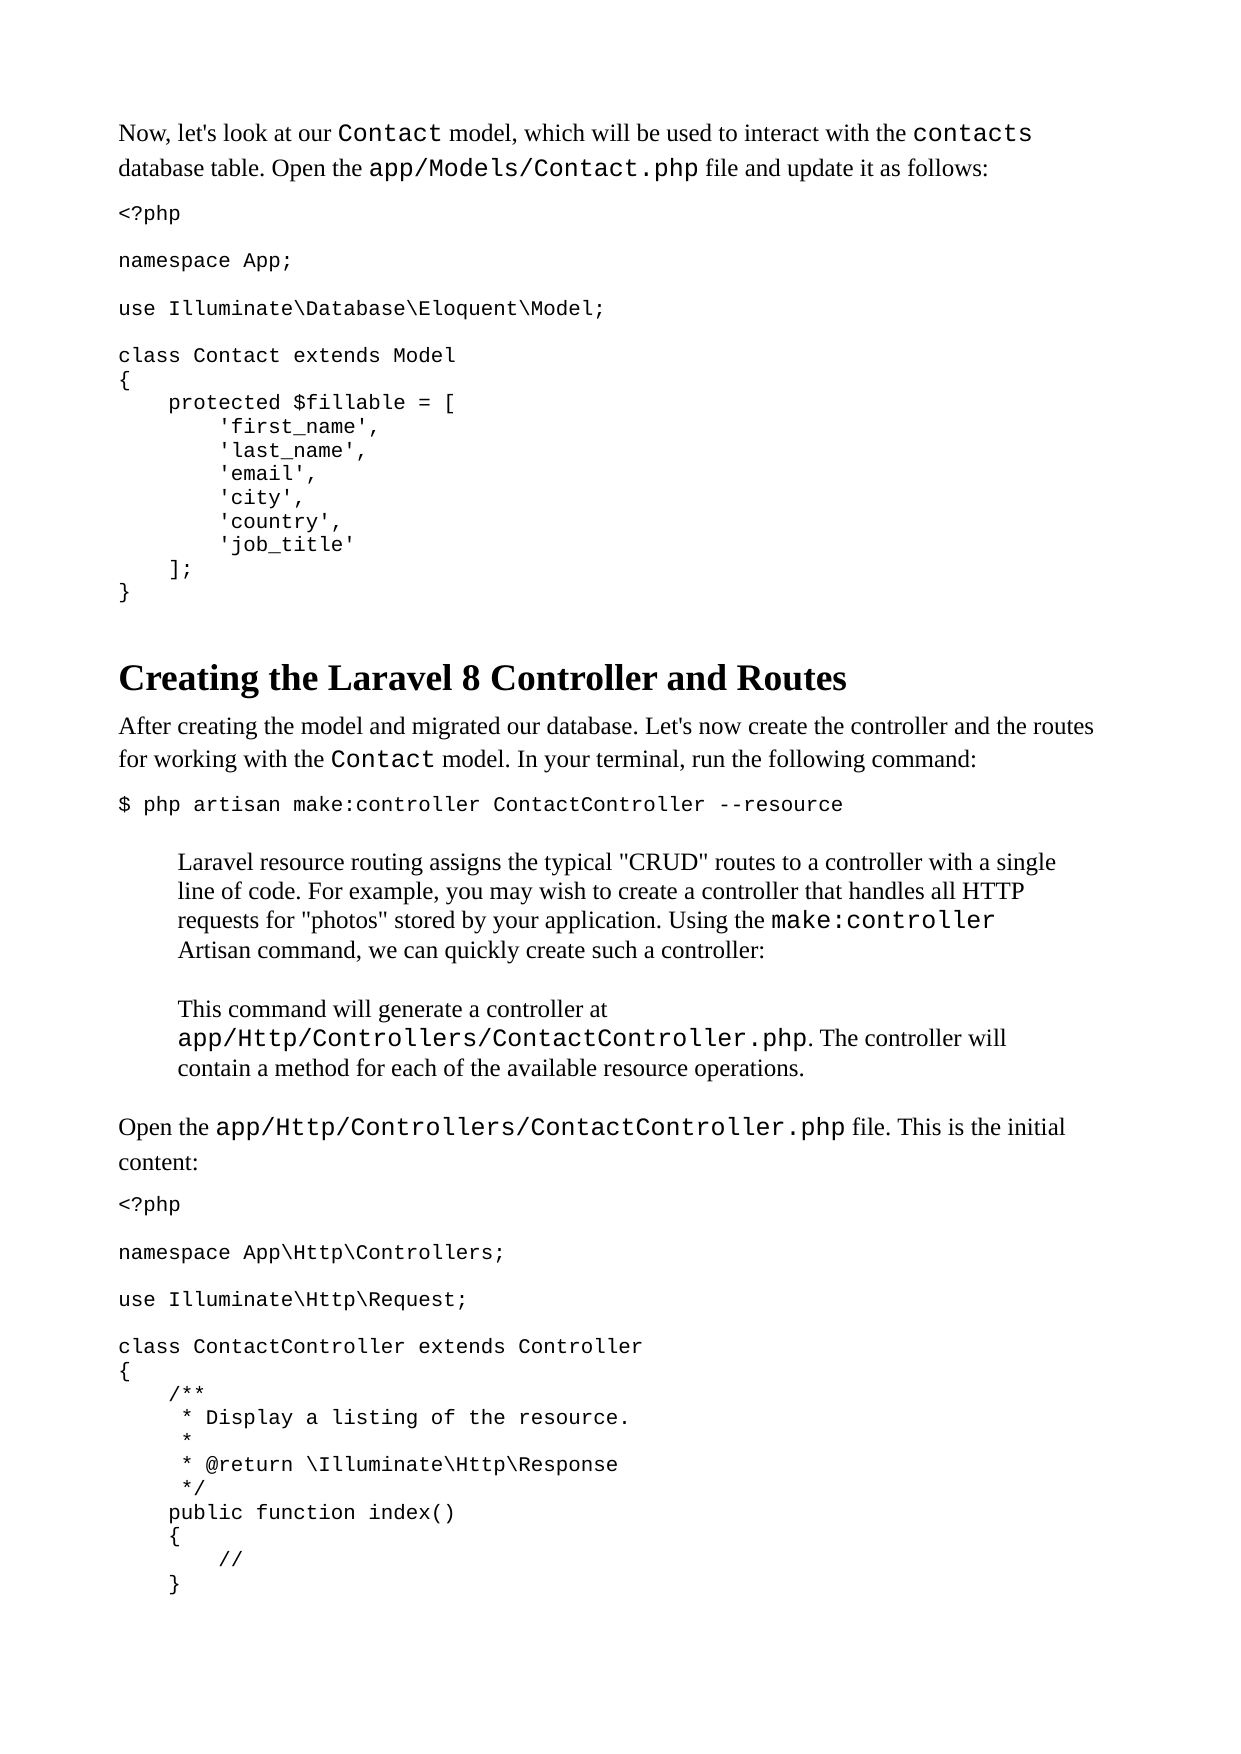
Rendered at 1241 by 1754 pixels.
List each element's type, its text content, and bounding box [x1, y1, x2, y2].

text } [118, 1573, 1122, 1596]
text namespace App; [118, 251, 1122, 274]
text 'country', [118, 511, 1122, 534]
text 'email', [118, 463, 1122, 487]
text 'job_title' [118, 534, 1122, 558]
text <?php [118, 1194, 1122, 1218]
text Open the app/Http/Controllers/ContactController.php file. This is the initial content: [118, 1112, 1122, 1176]
text /** [118, 1383, 1122, 1407]
text 'city', [118, 487, 1122, 511]
subtitle Creating the Laravel 8 Controller and Routes [118, 656, 1122, 699]
text class Contact extends Model [118, 345, 1122, 369]
text */ [118, 1478, 1122, 1502]
text 'first_name', [118, 416, 1122, 440]
text class ContactController extends Controller [118, 1336, 1122, 1360]
text namespace App\Http\Controllers; [118, 1242, 1122, 1265]
text { [118, 369, 1122, 392]
text * @return \Illuminate\Http\Response [118, 1454, 1122, 1478]
text public function index() [118, 1502, 1122, 1525]
text * Display a listing of the resource. [118, 1407, 1122, 1431]
text // [118, 1549, 1122, 1573]
text This command will generate a controller at app/Http/Controllers/ContactController.php. The controller will contain a method for each of the available resource operations. [177, 994, 1063, 1082]
text $ php artisan make:controller ContactController --resource [118, 794, 1122, 818]
text After creating the model and migrated our database. Let's now create the controller and the routes for working with the Contact model. In your terminal, run the following command: [118, 711, 1122, 775]
text * [118, 1431, 1122, 1454]
text <?php [118, 203, 1122, 227]
text protected $fillable = [ [118, 392, 1122, 416]
text { [118, 1360, 1122, 1383]
text 'last_name', [118, 440, 1122, 463]
text } [118, 582, 1122, 605]
text Now, let's look at our Contact model, which will be used to interact with the contacts database table. Open the app/Models/Contact.php file and update it as follows: [118, 118, 1122, 184]
text { [118, 1525, 1122, 1549]
text use Illuminate\Database\Eloquent\Model; [118, 298, 1122, 321]
text Laravel resource routing assigns the typical "CRUD" routes to a controller with a single line of code. For example, you may wish to create a controller that handles all HTTP requests for "photos" stored by your application. Using the make:controller Artisan command, we can quickly create such a controller: [177, 847, 1063, 964]
text ]; [118, 558, 1122, 582]
text use Illuminate\Http\Request; [118, 1289, 1122, 1313]
